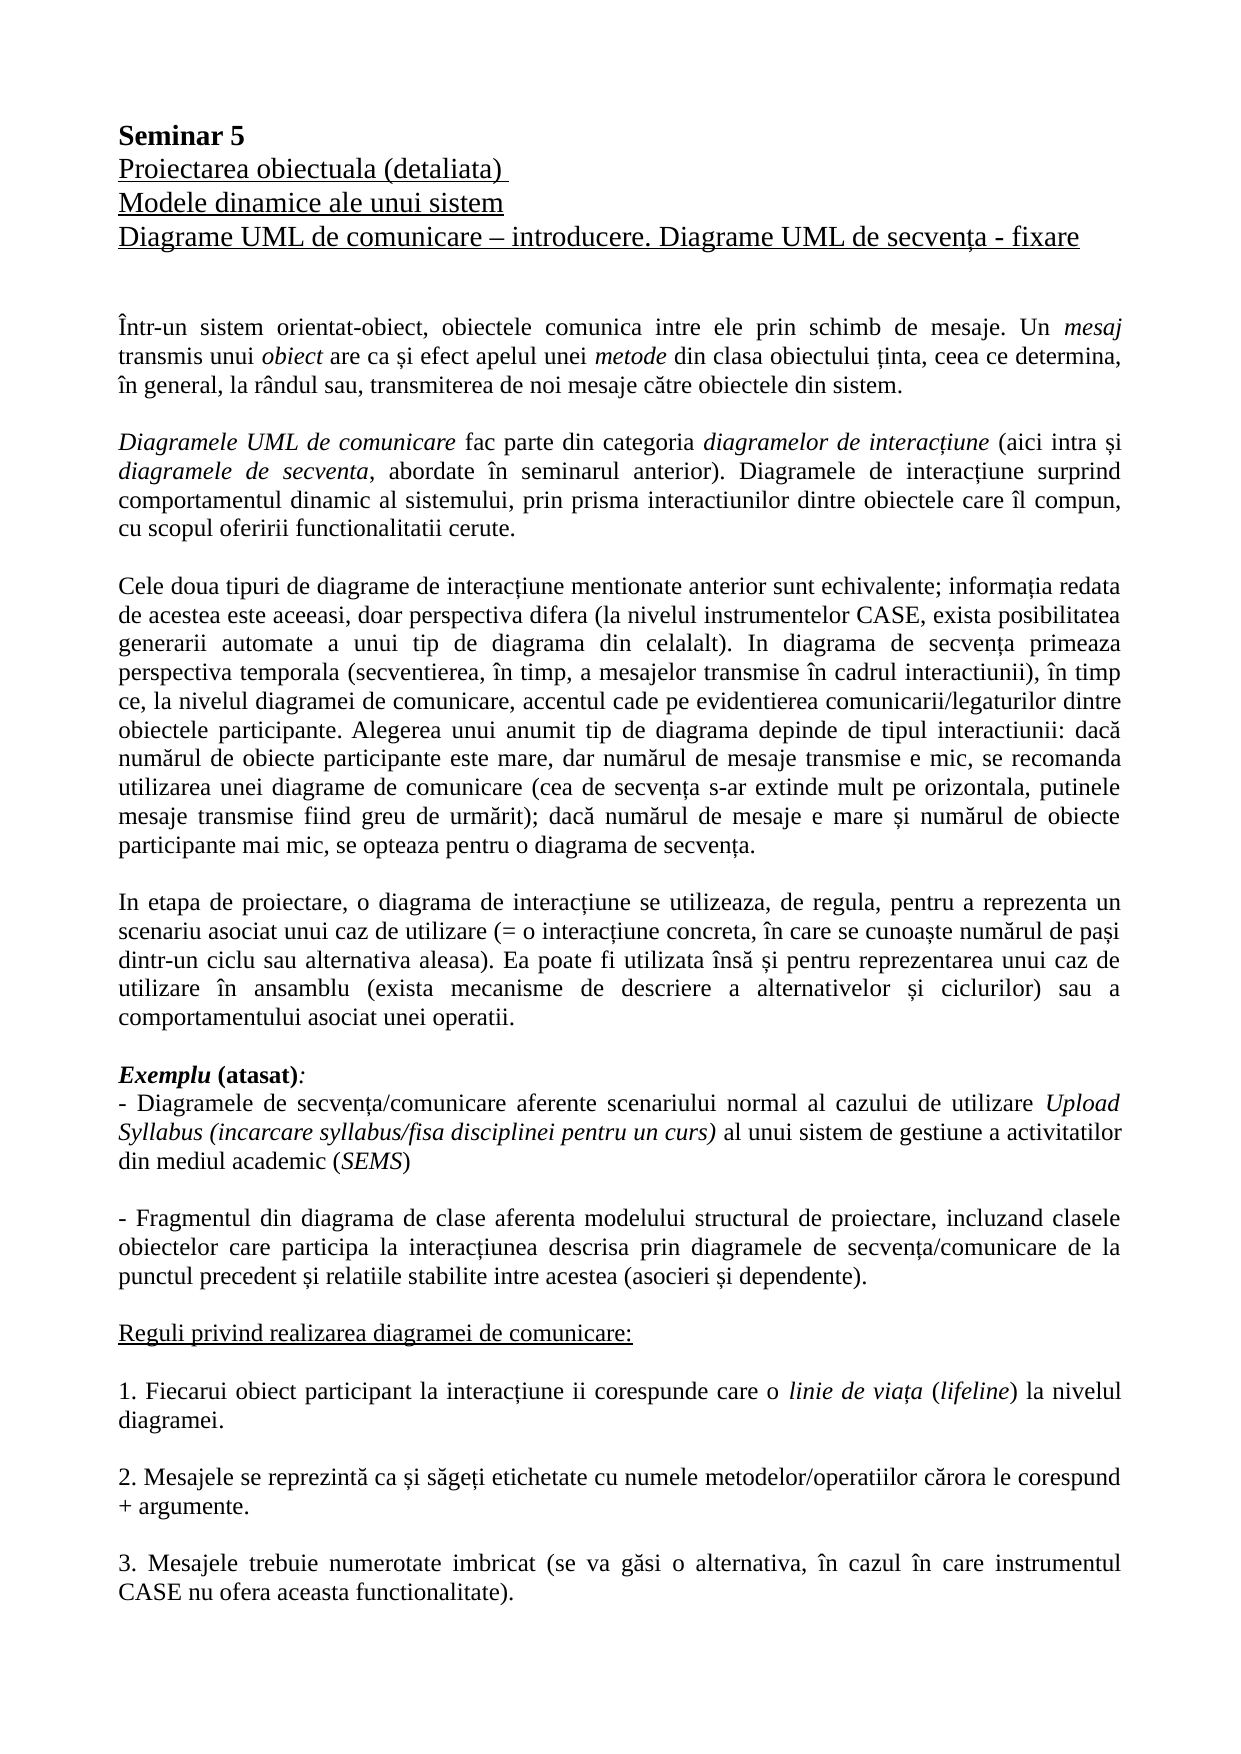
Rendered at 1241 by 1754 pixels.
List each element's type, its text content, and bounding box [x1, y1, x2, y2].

text - Diagramele de secvența/comunicare aferente scenariului normal al cazului de utilizare Upload Syllabus (incarcare syllabus/fisa disciplinei pentru un curs) al unui sistem de gestiune a activitatilor din mediul academic (SEMS) [118, 1088, 1122, 1175]
text Seminar 5 [118, 118, 1122, 152]
text 3. Mesajele trebuie numerotate imbricat (se va găsi o alternativa, în cazul în care instrumentul CASE nu ofera aceasta functionalitate). [118, 1548, 1122, 1606]
text Diagrame UML de comunicare – introducere. Diagrame UML de secvența - fixare [118, 219, 1122, 252]
text 2. Mesajele se reprezintă ca și săgeți etichetate cu numele metodelor/operatiilor cărora le corespund + argumente. [118, 1462, 1122, 1520]
text Cele doua tipuri de diagrame de interacțiune mentionate anterior sunt echivalente; informația redata de acestea este aceeasi, doar perspectiva difera (la nivelul instrumentelor CASE, exista posibilitatea generarii automate a unui tip de diagrama din celalalt). In diagrama de secvența primeaza perspectiva temporala (secventierea, în timp, a mesajelor transmise în cadrul interactiunii), în timp ce, la nivelul diagramei de comunicare, accentul cade pe evidentierea comunicarii/legaturilor dintre obiectele participante. Alegerea unui anumit tip de diagrama depinde de tipul interactiunii: dacă numărul de obiecte participante este mare, dar numărul de mesaje transmise e mic, se recomanda utilizarea unei diagrame de comunicare (cea de secvența s-ar extinde mult pe orizontala, putinele mesaje transmise fiind greu de urmărit); dacă numărul de mesaje e mare și numărul de obiecte participante mai mic, se opteaza pentru o diagrama de secvența. [118, 571, 1122, 858]
text Reguli privind realizarea diagramei de comunicare: [118, 1318, 1122, 1347]
text Proiectarea obiectuala (detaliata) [118, 152, 1122, 185]
text Diagramele UML de comunicare fac parte din categoria diagramelor de interacțiune (aici intra și diagramele de secventa, abordate în seminarul anterior). Diagramele de interacțiune surprind comportamentul dinamic al sistemului, prin prisma interactiunilor dintre obiectele care îl compun, cu scopul oferirii functionalitatii cerute. [118, 427, 1122, 542]
text In etapa de proiectare, o diagrama de interacțiune se utilizeaza, de regula, pentru a reprezenta un scenariu asociat unui caz de utilizare (= o interacțiune concreta, în care se cunoaște numărul de pași dintr-un ciclu sau alternativa aleasa). Ea poate fi utilizata însă și pentru reprezentarea unui caz de utilizare în ansamblu (exista mecanisme de descriere a alternativelor și ciclurilor) sau a comportamentului asociat unei operatii. [118, 887, 1122, 1031]
text Modele dinamice ale unui sistem [118, 185, 1122, 219]
text Exemplu (atasat): [118, 1060, 1122, 1088]
text - Fragmentul din diagrama de clase aferenta modelului structural de proiectare, incluzand clasele obiectelor care participa la interacțiunea descrisa prin diagramele de secvența/comunicare de la punctul precedent și relatiile stabilite intre acestea (asocieri și dependente). [118, 1203, 1122, 1290]
text 1. Fiecarui obiect participant la interacțiune ii corespunde care o linie de viața (lifeline) la nivelul diagramei. [118, 1376, 1122, 1433]
text Într-un sistem orientat-obiect, obiectele comunica intre ele prin schimb de mesaje. Un mesaj transmis unui obiect are ca și efect apelul unei metode din clasa obiectului ținta, ceea ce determina, în general, la rândul sau, transmiterea de noi mesaje către obiectele din sistem. [118, 312, 1122, 398]
